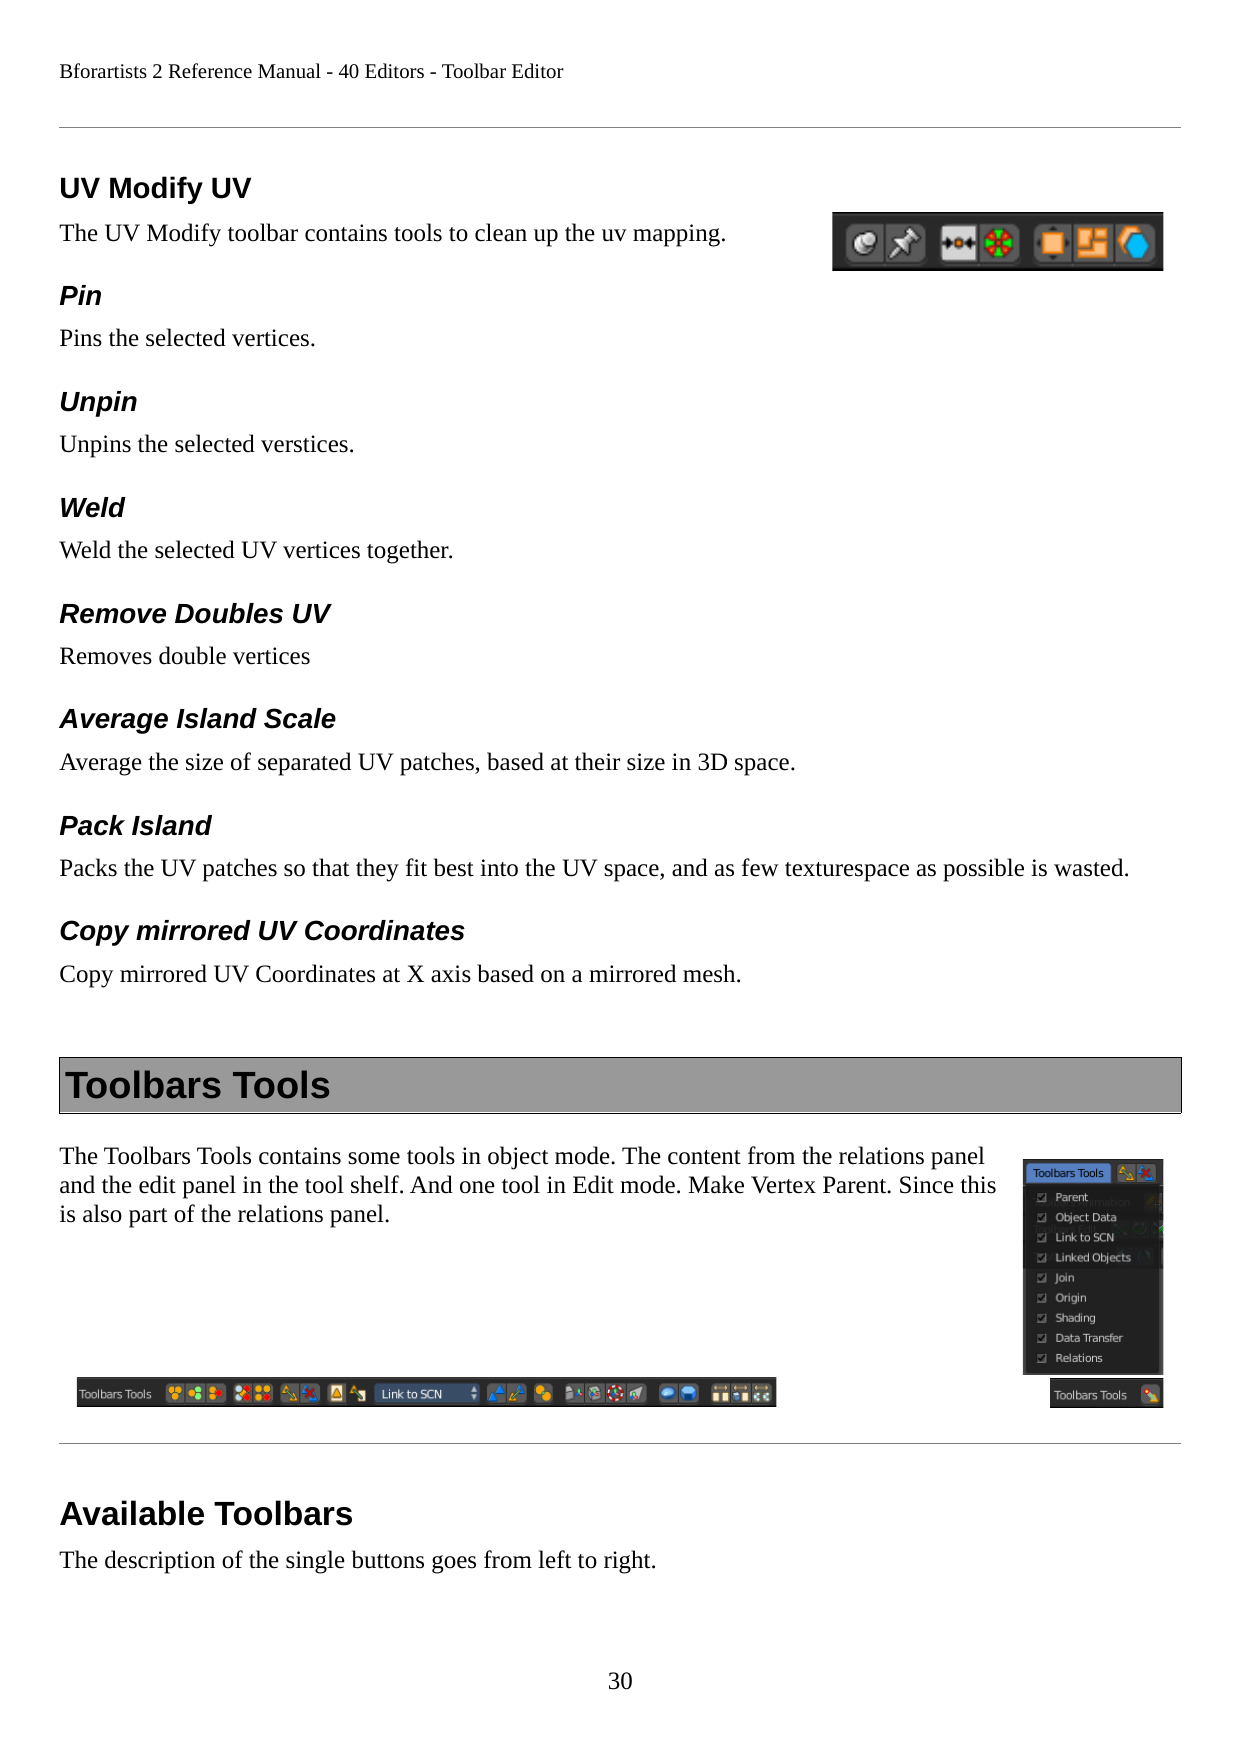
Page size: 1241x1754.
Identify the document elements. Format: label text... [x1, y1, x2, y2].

subtitle Available Toolbars [59, 1494, 1181, 1532]
subtitle Unpin [59, 385, 1181, 417]
text Packs the UV patches so that they fit best into the UV space, and as few texturespace as possible is wasted. [59, 853, 1181, 882]
subtitle Weld [59, 491, 1181, 523]
text Copy mirrored UV Coordinates at X axis based on a mirrored mesh. [59, 959, 1181, 988]
picture [1022, 1159, 1164, 1375]
subtitle Pin [59, 279, 1181, 311]
picture [76, 1377, 777, 1407]
table_header Toolbars Tools [60, 1058, 1181, 1112]
text Average the size of separated UV patches, based at their size in 3D space. [59, 747, 1181, 776]
text The description of the single buttons goes from left to right. [59, 1545, 1181, 1574]
text Pins the selected vertices. [59, 323, 1181, 352]
picture [832, 212, 1164, 271]
text The UV Modify toolbar contains tools to clean up the uv mapping. [59, 218, 832, 246]
subtitle Copy mirrored UV Coordinates [59, 915, 1181, 947]
text Weld the selected UV vertices together. [59, 535, 1181, 564]
text Unpins the selected verstices. [59, 429, 1181, 458]
text The Toolbars Tools contains some tools in object mode. The content from the relations panel and the edit panel in the tool shelf. And one tool in Edit mode. Make Vertex Parent. Since this is also part of the relations panel. [59, 1141, 1181, 1228]
picture [1050, 1378, 1164, 1408]
subtitle Remove Doubles UV [59, 597, 1181, 629]
text Removes double vertices [59, 641, 1181, 670]
subtitle Pack Island [59, 809, 1181, 841]
subtitle UV Modify UV [59, 171, 1181, 205]
subtitle Average Island Scale [59, 703, 1181, 735]
